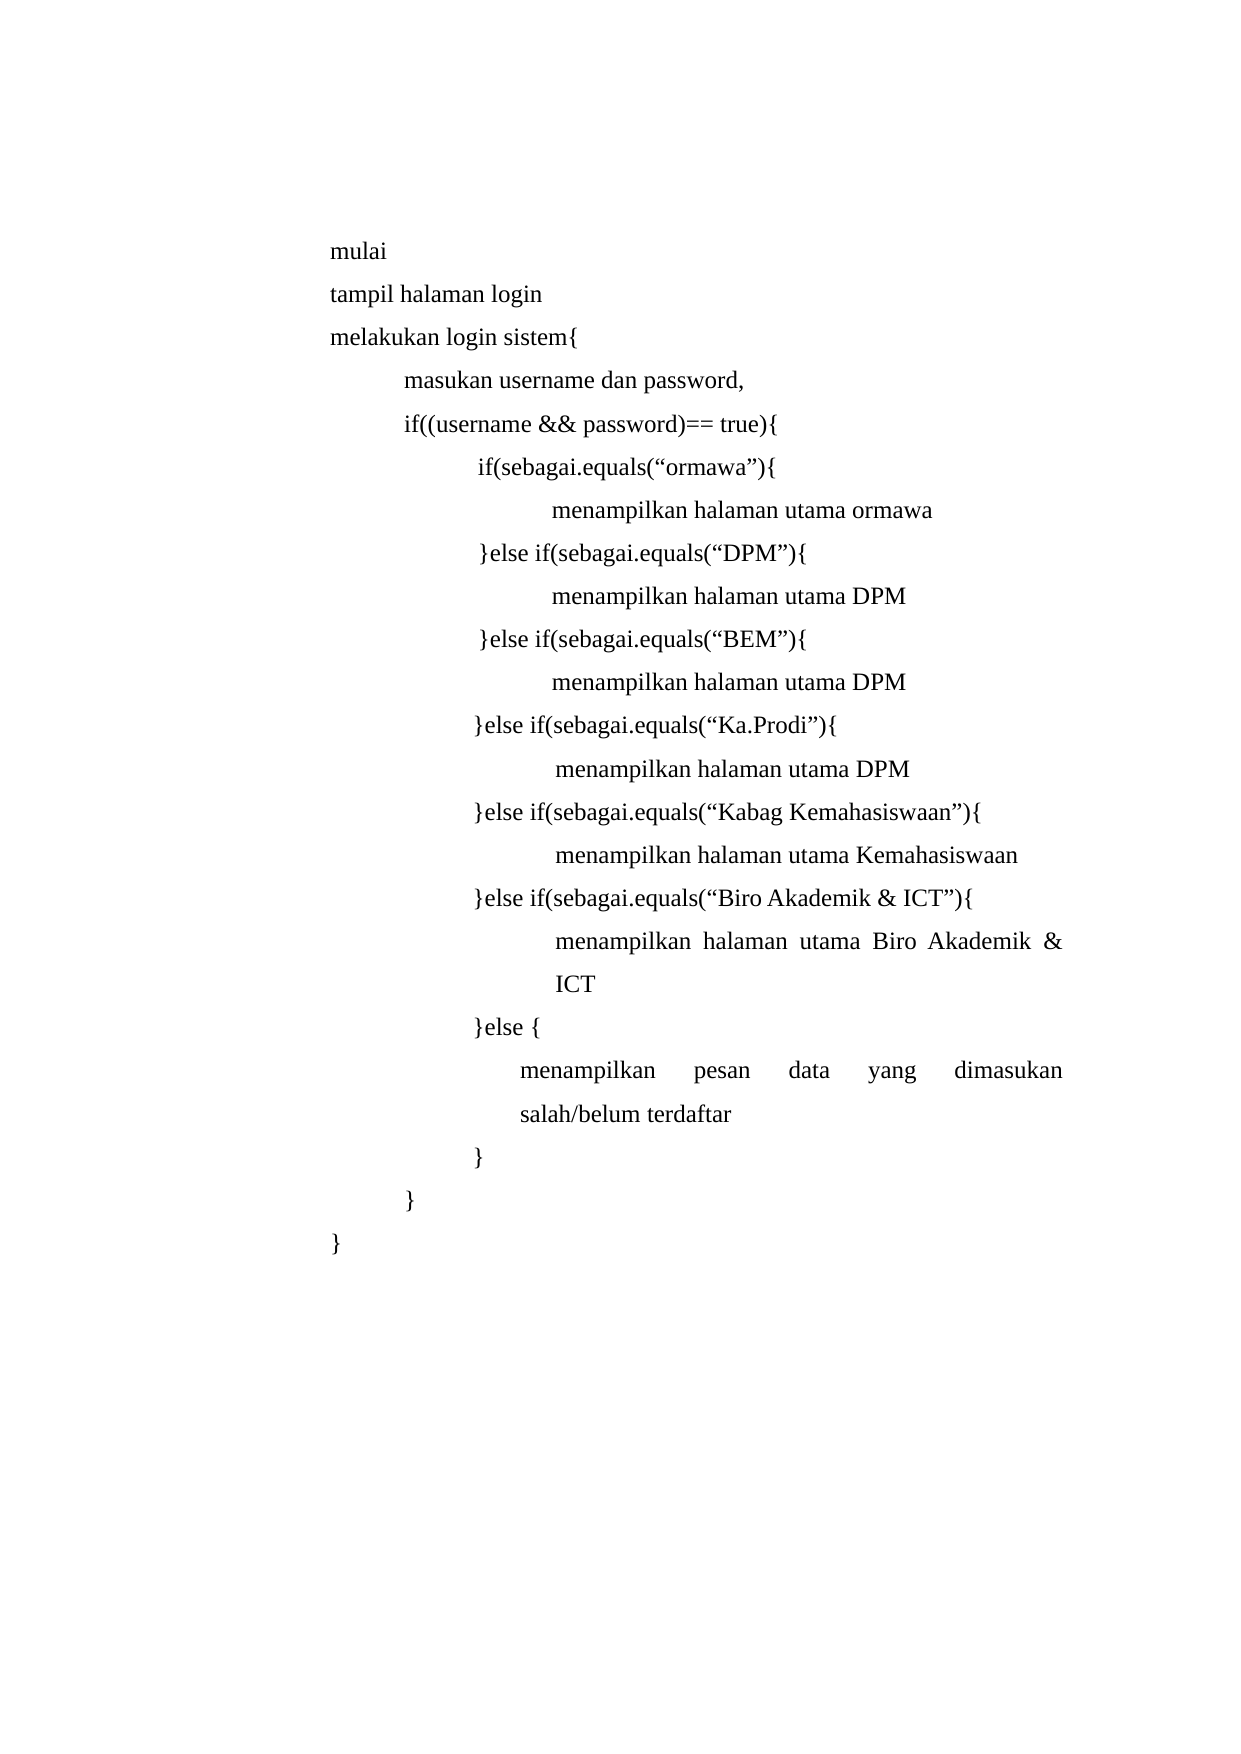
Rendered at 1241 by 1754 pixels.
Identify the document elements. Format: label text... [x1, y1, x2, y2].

text mulai [330, 236, 1063, 265]
text if(sebagai.equals(“ormawa”){ [330, 452, 1063, 481]
text }else if(sebagai.equals(“Ka.Prodi”){ [472, 711, 1063, 739]
text } [330, 1228, 1063, 1257]
text }else if(sebagai.equals(“BEM”){ [330, 624, 1063, 653]
text }else if(sebagai.equals(“DPM”){ [330, 538, 1063, 567]
text menampilkan halaman utama Biro Akademik & ICT [555, 926, 1063, 998]
text } [472, 1142, 1063, 1171]
text menampilkan halaman utama DPM [330, 581, 1063, 610]
text masukan username dan password, [330, 366, 1063, 394]
text }else if(sebagai.equals(“Kabag Kemahasiswaan”){ [472, 797, 1063, 826]
text if((username && password)== true){ [330, 409, 1063, 437]
text menampilkan halaman utama Kemahasiswaan [555, 840, 1063, 869]
text menampilkan halaman utama DPM [407, 754, 1063, 782]
text tampil halaman login [330, 279, 1063, 308]
text menampilkan halaman utama DPM [330, 667, 1063, 696]
text }else { [472, 1012, 1063, 1041]
text }else if(sebagai.equals(“Biro Akademik & ICT”){ [472, 883, 1063, 912]
text melakukan login sistem{ [330, 322, 1063, 351]
text menampilkan halaman utama ormawa [330, 495, 1063, 524]
text menampilkan pesan data yang dimasukan salah/belum terdaftar [520, 1056, 1063, 1127]
text } [330, 1185, 1063, 1214]
